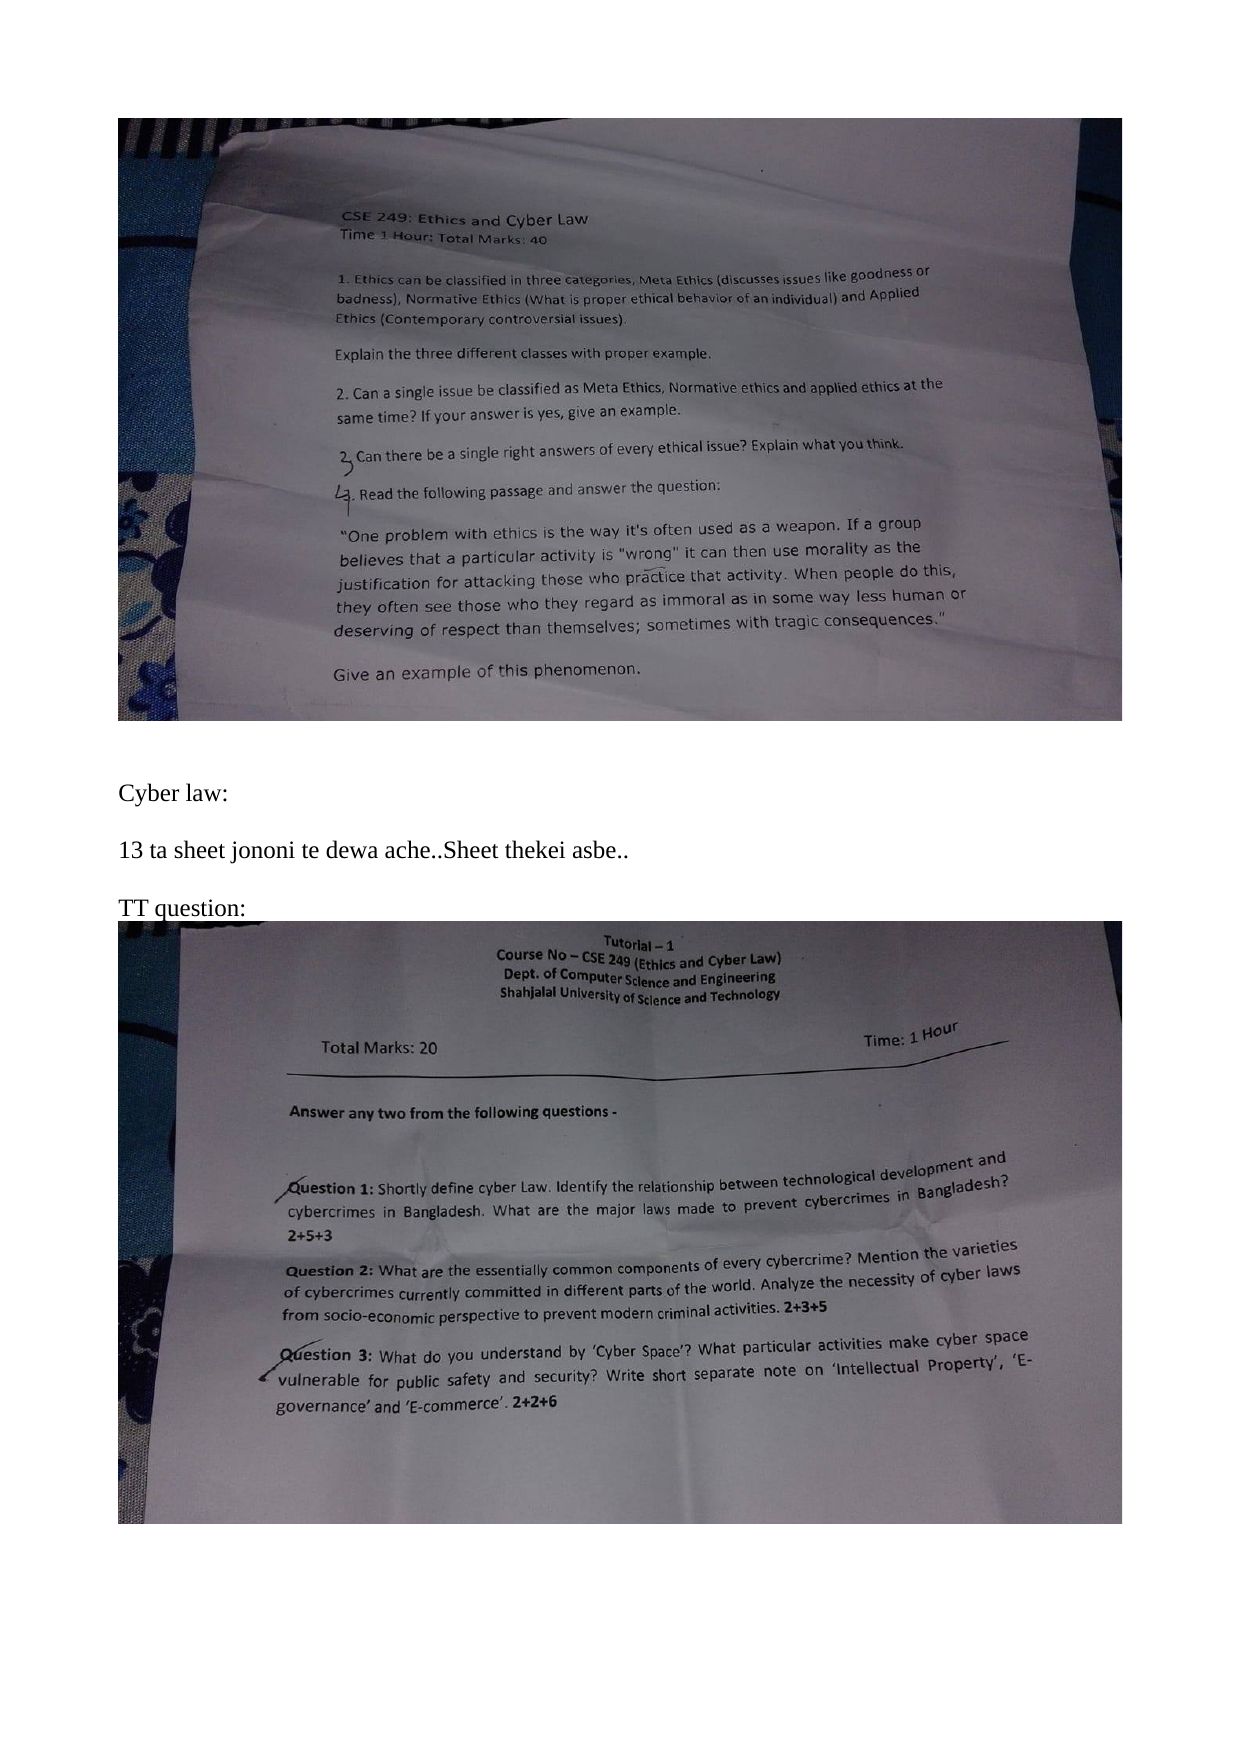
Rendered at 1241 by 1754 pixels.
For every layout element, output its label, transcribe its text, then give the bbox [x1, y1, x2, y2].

text Cyber law: [118, 778, 1122, 807]
picture [118, 921, 1123, 1524]
text 13 ta sheet jononi te dewa ache..Sheet thekei asbe.. [118, 835, 1122, 864]
text TT question: [118, 893, 1122, 921]
picture [118, 118, 1123, 721]
